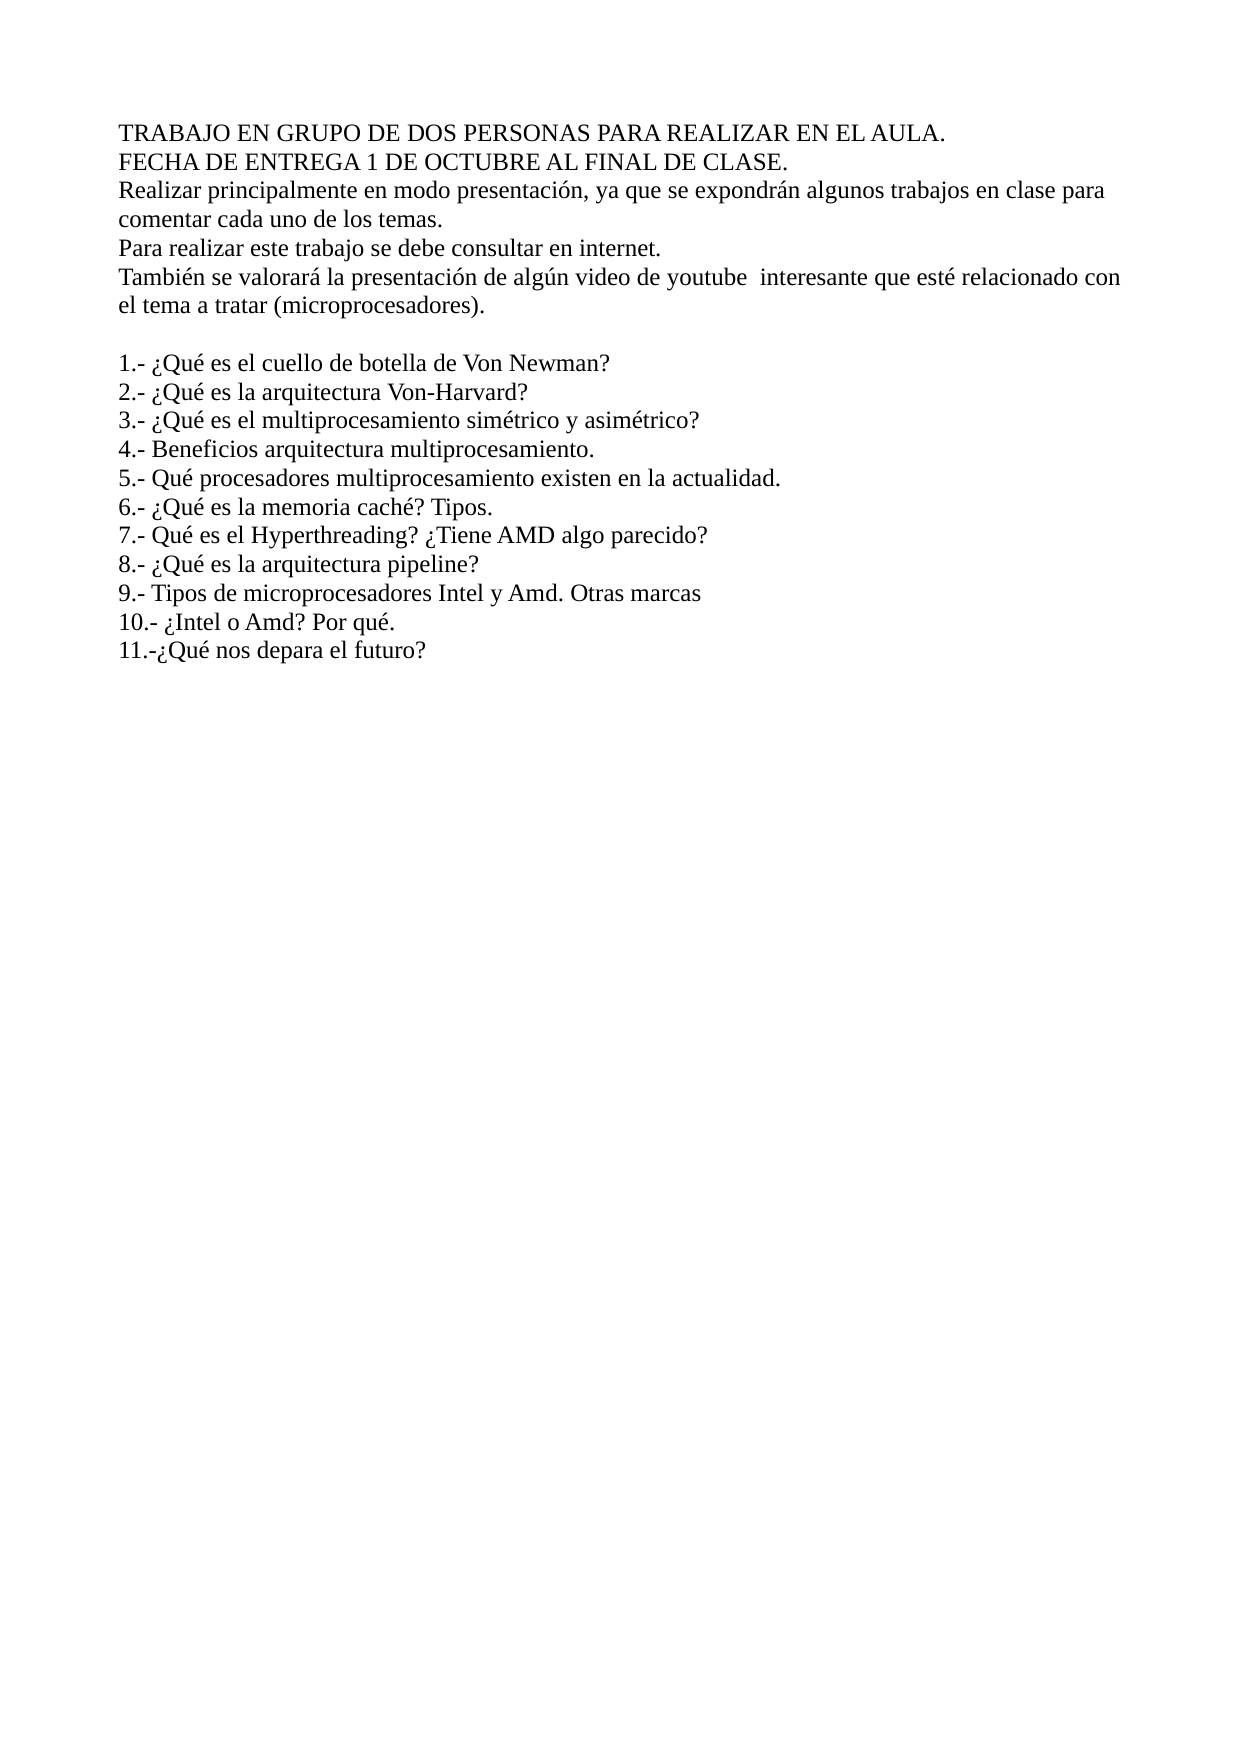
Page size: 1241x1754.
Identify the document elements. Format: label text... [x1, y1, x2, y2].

text 8.- ¿Qué es la arquitectura pipeline? [118, 549, 1122, 578]
text Realizar principalmente en modo presentación, ya que se expondrán algunos trabajos en clase para comentar cada uno de los temas. [118, 176, 1122, 233]
text 5.- Qué procesadores multiprocesamiento existen en la actualidad. [118, 463, 1122, 492]
text 3.- ¿Qué es el multiprocesamiento simétrico y asimétrico? [118, 406, 1122, 434]
text 1.- ¿Qué es el cuello de botella de Von Newman? [118, 348, 1122, 377]
text 9.- Tipos de microprocesadores Intel y Amd. Otras marcas [118, 578, 1122, 607]
text FECHA DE ENTREGA 1 DE OCTUBRE AL FINAL DE CLASE. [118, 147, 1122, 176]
text También se valorará la presentación de algún video de youtube interesante que esté relacionado con el tema a tratar (microprocesadores). [118, 262, 1122, 319]
text Para realizar este trabajo se debe consultar en internet. [118, 233, 1122, 262]
text 11.-¿Qué nos depara el futuro? [118, 636, 1122, 664]
text TRABAJO EN GRUPO DE DOS PERSONAS PARA REALIZAR EN EL AULA. [118, 118, 1122, 147]
text 7.- Qué es el Hyperthreading? ¿Tiene AMD algo parecido? [118, 521, 1122, 549]
text 6.- ¿Qué es la memoria caché? Tipos. [118, 492, 1122, 521]
text 4.- Beneficios arquitectura multiprocesamiento. [118, 434, 1122, 463]
text 2.- ¿Qué es la arquitectura Von-Harvard? [118, 377, 1122, 406]
text 10.- ¿Intel o Amd? Por qué. [118, 607, 1122, 636]
